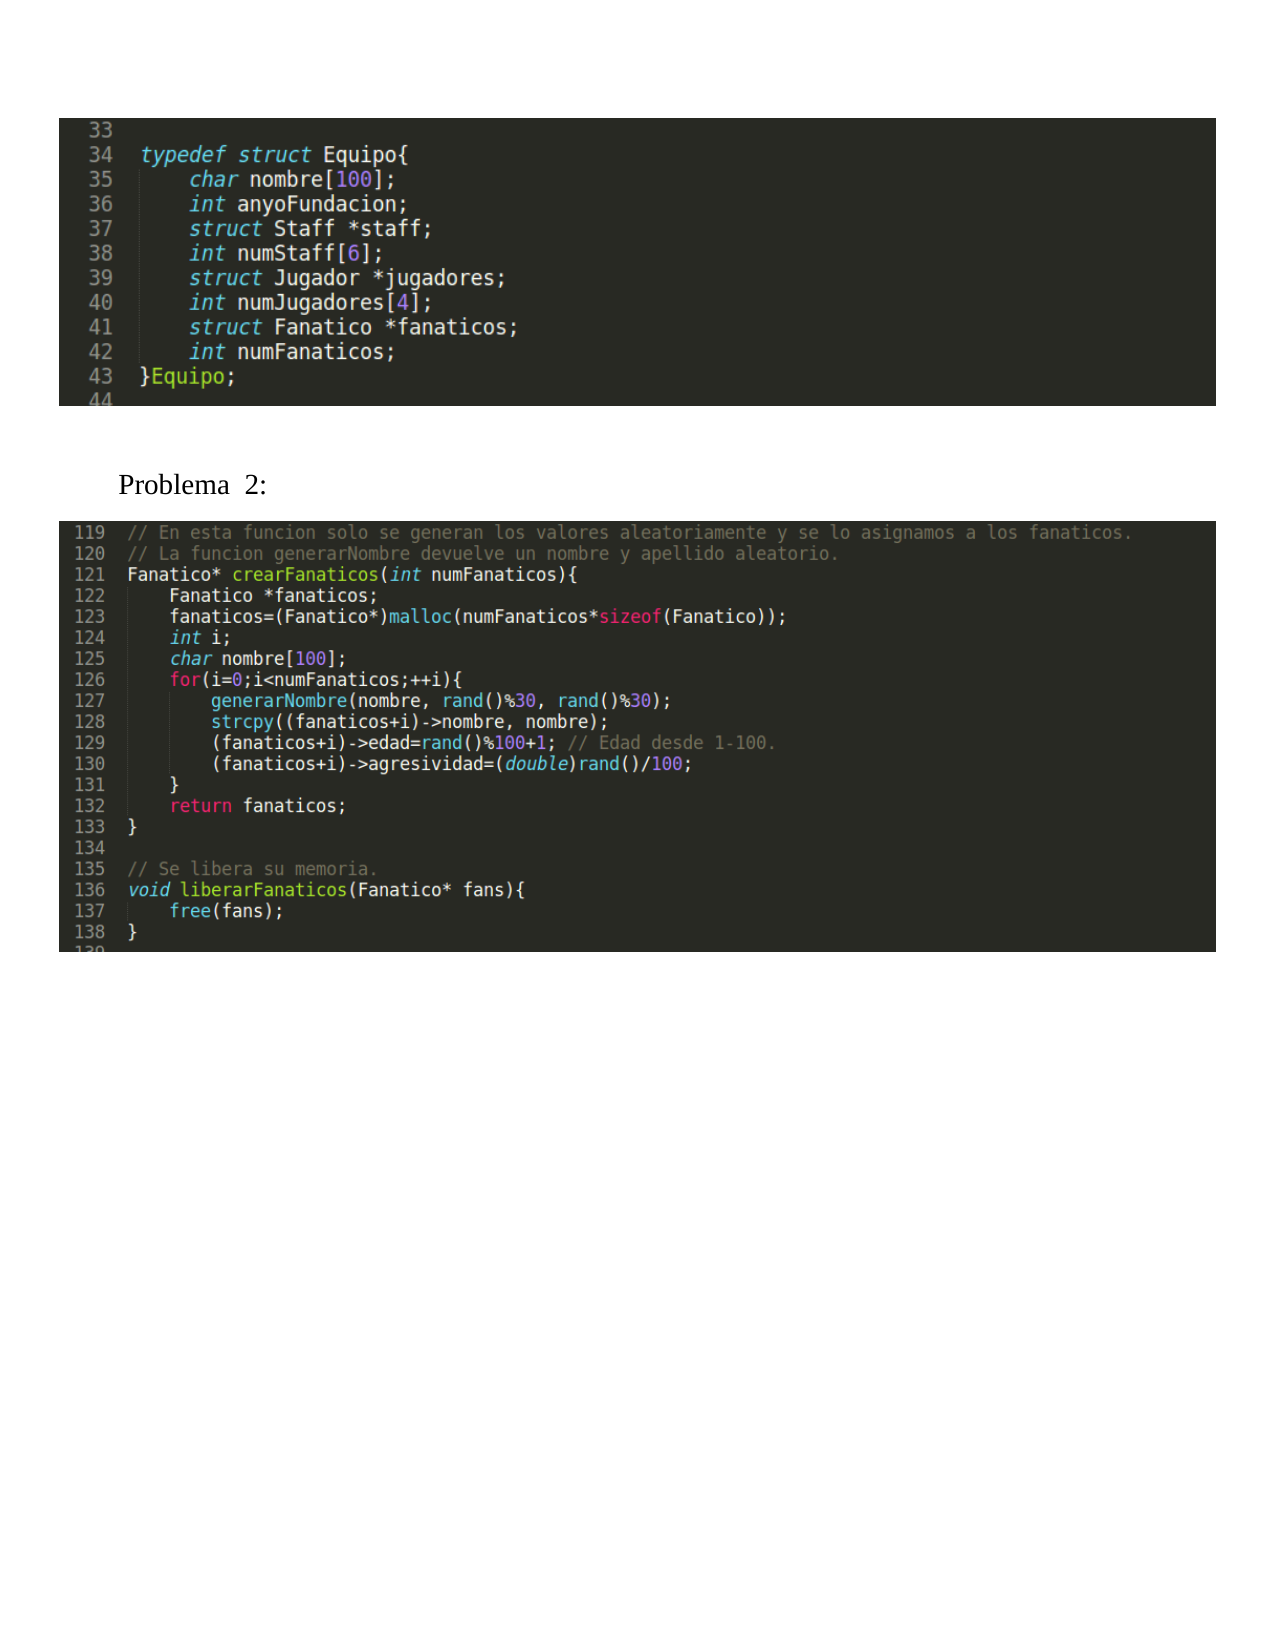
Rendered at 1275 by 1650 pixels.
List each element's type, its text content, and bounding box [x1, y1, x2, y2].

picture [59, 521, 1216, 952]
picture [59, 118, 1216, 406]
text Problema 2: [118, 467, 1157, 501]
